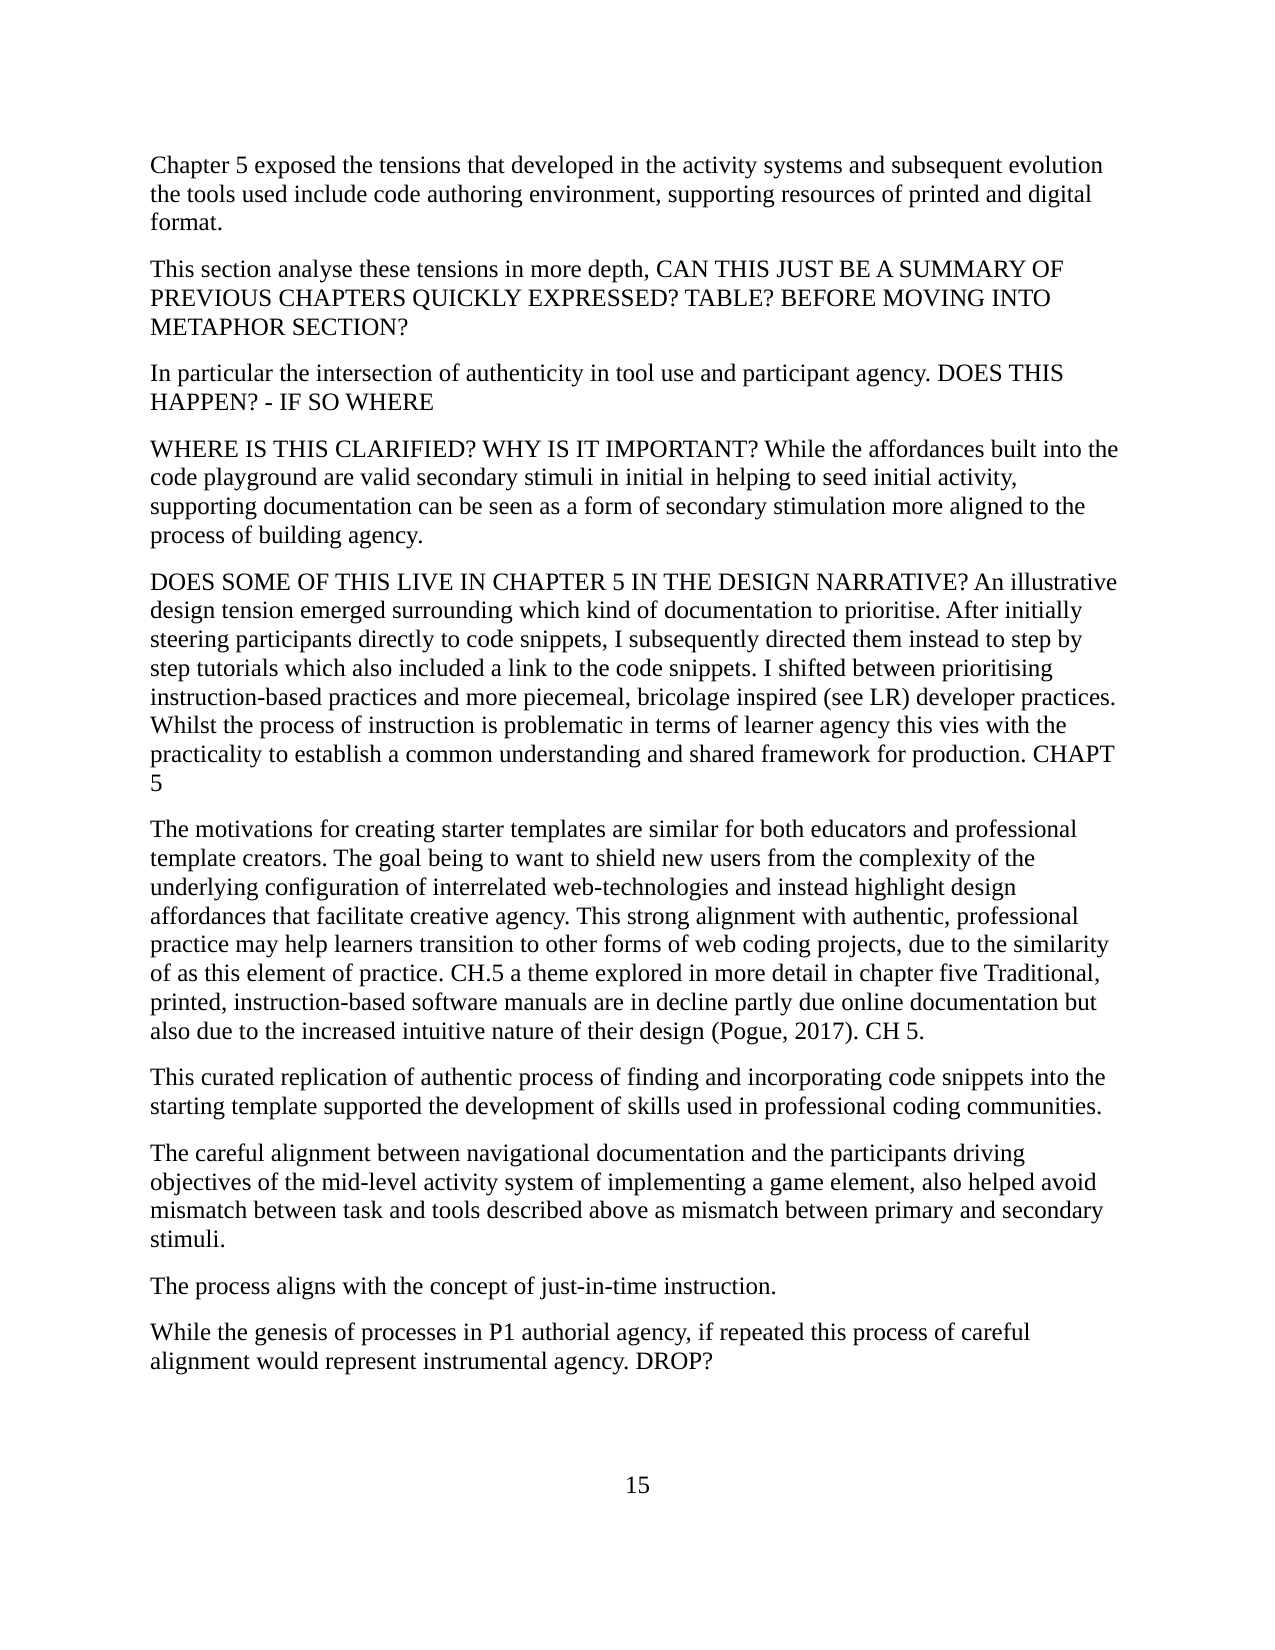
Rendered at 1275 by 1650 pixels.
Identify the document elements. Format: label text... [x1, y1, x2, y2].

text While the genesis of processes in P1 authorial agency, if repeated this process of careful alignment would represent instrumental agency. DROP? [150, 1317, 1125, 1375]
text The careful alignment between navigational documentation and the participants driving objectives of the mid-level activity system of implementing a game element, also helped avoid mismatch between task and tools described above as mismatch between primary and secondary stimuli. [150, 1138, 1125, 1253]
text This section analyse these tensions in more depth, CAN THIS JUST BE A SUMMARY OF PREVIOUS CHAPTERS QUICKLY EXPRESSED? TABLE? BEFORE MOVING INTO METAPHOR SECTION? [150, 254, 1125, 340]
text The process aligns with the concept of just-in-time instruction. [150, 1271, 1125, 1299]
text WHERE IS THIS CLARIFIED? WHY IS IT IMPORTANT? While the affordances built into the code playground are valid secondary stimuli in initial in helping to seed initial activity, supporting documentation can be seen as a form of secondary stimulation more aligned to the process of building agency. [150, 434, 1125, 549]
text Chapter 5 exposed the tensions that developed in the activity systems and subsequent evolution the tools used include code authoring environment, supporting resources of printed and digital format. [150, 150, 1125, 236]
text This curated replication of authentic process of finding and incorporating code snippets into the starting template supported the development of skills used in professional coding communities. [150, 1062, 1125, 1120]
text In particular the intersection of authenticity in tool use and participant agency. DOES THIS HAPPEN? - IF SO WHERE [150, 358, 1125, 416]
text DOES SOME OF THIS LIVE IN CHAPTER 5 IN THE DESIGN NARRATIVE? An illustrative design tension emerged surrounding which kind of documentation to prioritise. After initially steering participants directly to code snippets, I subsequently directed them instead to step by step tutorials which also included a link to the code snippets. I shifted between prioritising instruction-based practices and more piecemeal, bricolage inspired (see LR) developer practices. Whilst the process of instruction is problematic in terms of learner agency this vies with the practicality to establish a common understanding and shared framework for production. CHAPT 5 [150, 567, 1125, 797]
text The motivations for creating starter templates are similar for both educators and professional template creators. The goal being to want to shield new users from the complexity of the underlying configuration of interrelated web-technologies and instead highlight design affordances that facilitate creative agency. This strong alignment with authentic, professional practice may help learners transition to other forms of web coding projects, due to the similarity of as this element of practice. CH.5 a theme explored in more detail in chapter five Traditional, printed, instruction-based software manuals are in decline partly due online documentation but also due to the increased intuitive nature of their design (Pogue, 2017). CH 5. [150, 814, 1125, 1044]
